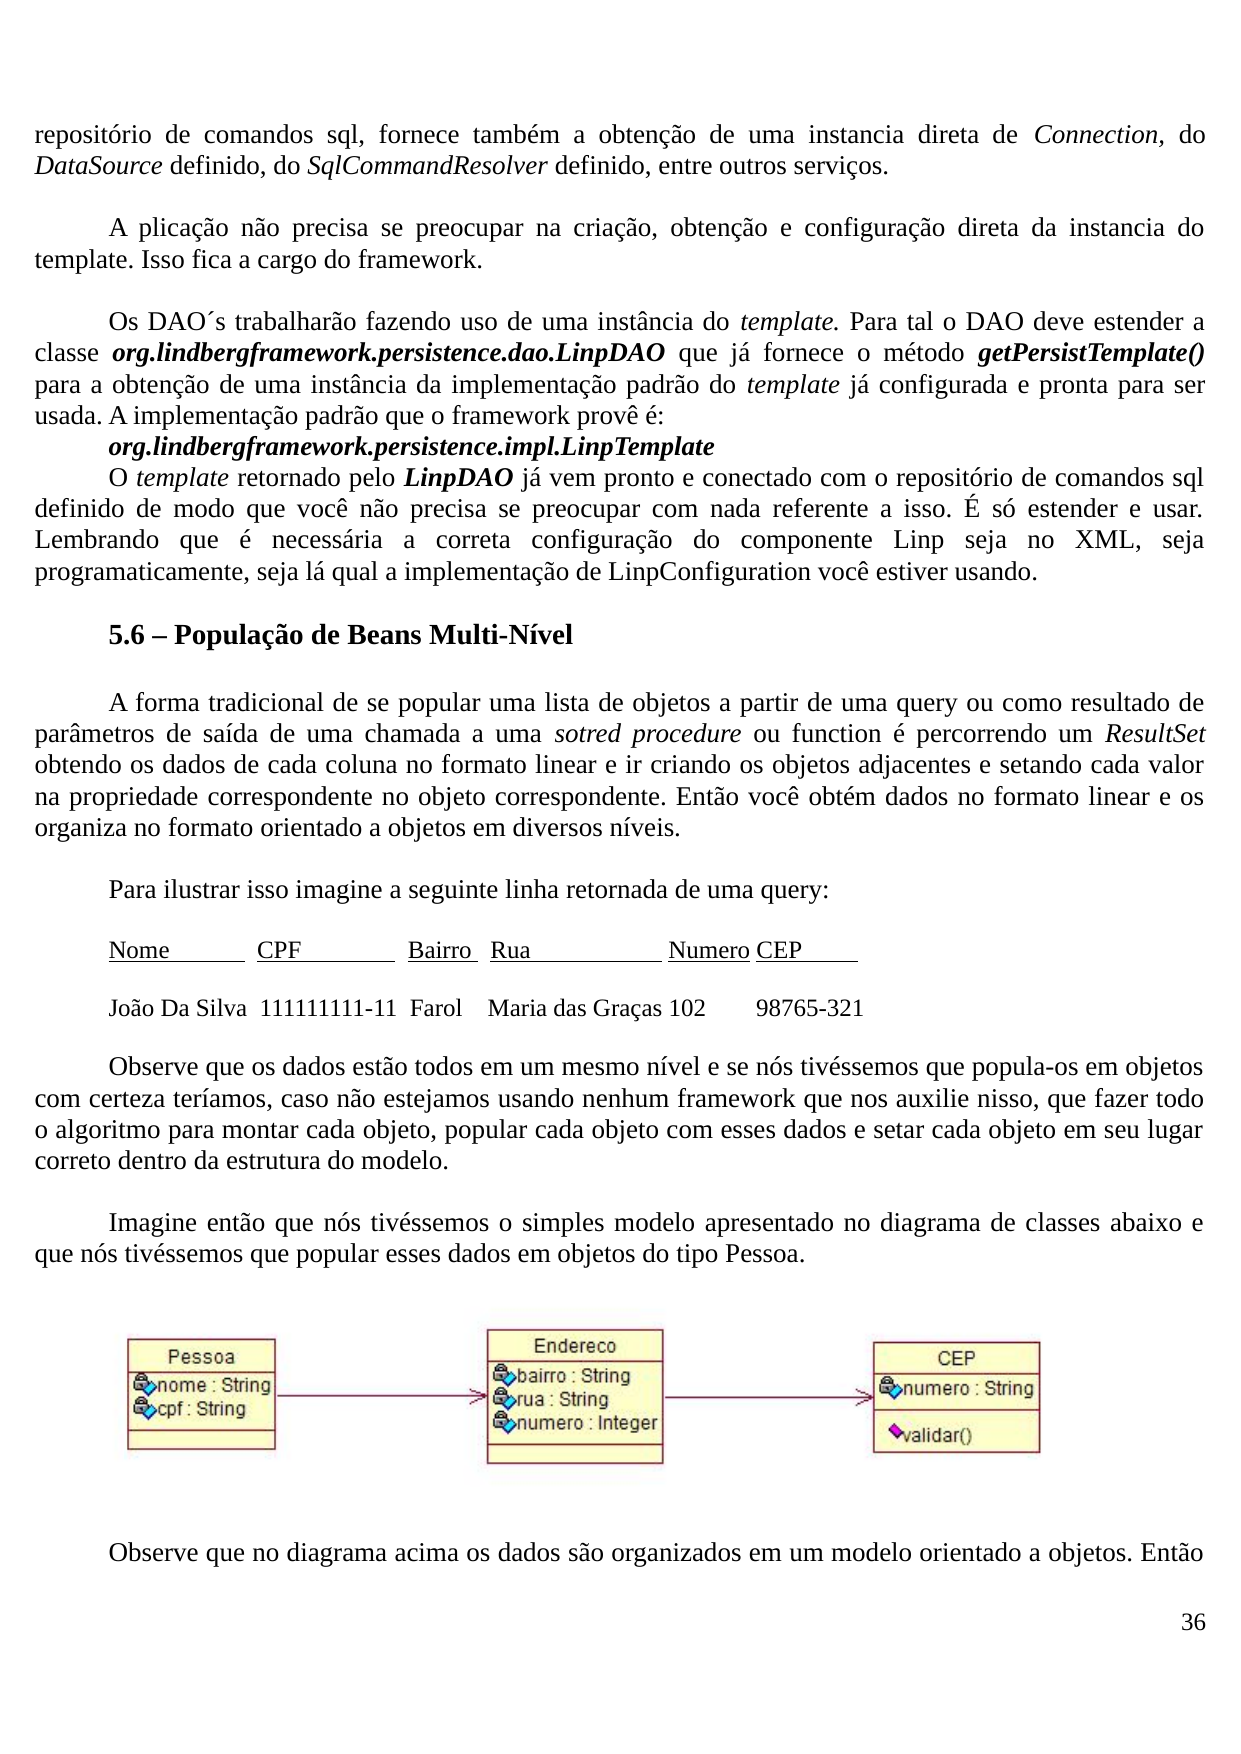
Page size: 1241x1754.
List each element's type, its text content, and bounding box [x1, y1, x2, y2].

text A forma tradicional de se popular uma lista de objetos a partir de uma query ou como resultado de parâmetros de saída de uma chamada a uma sotred procedure ou function é percorrendo um ResultSet obtendo os dados de cada coluna no formato linear e ir criando os objetos adjacentes e setando cada valor na propriedade correspondente no objeto correspondente. Então você obtém dados no formato linear e os organiza no formato orientado a objetos em diversos níveis. [34, 684, 1206, 842]
text Nome CPF Bairro Rua Numero CEP [34, 936, 1206, 964]
text Imagine então que nós tivéssemos o simples modelo apresentado no diagrama de classes abaixo e que nós tivéssemos que popular esses dados em objetos do tipo Pessoa. [34, 1206, 1206, 1268]
text O template retornado pelo LinpDAO já vem pronto e conectado com o repositório de comandos sql definido de modo que você não precisa se preocupar com nada referente a isso. É só estender e usar. Lembrando que é necessária a correta configuração do componente Linp seja no XML, seja programaticamente, seja lá qual a implementação de LinpConfiguration você estiver usando. [34, 461, 1206, 586]
text João Da Silva 111111111-11 Farol Maria das Graças 102 98765-321 [34, 993, 1206, 1022]
picture [65, 1284, 1147, 1505]
text org.lindbergframework.persistence.impl.LinpTemplate [34, 430, 1206, 461]
text Para ilustrar isso imagine a seguinte linha retornada de uma query: [34, 873, 1206, 904]
text Observe que os dados estão todos em um mesmo nível e se nós tivéssemos que popula-os em objetos com certeza teríamos, caso não estejamos usando nenhum framework que nos auxilie nisso, que fazer todo o algoritmo para montar cada objeto, popular cada objeto com esses dados e setar cada objeto em seu lugar correto dentro da estrutura do modelo. [34, 1051, 1206, 1175]
text 5.6 – População de Beans Multi-Nível [34, 617, 1206, 650]
text repositório de comandos sql, fornece também a obtenção de uma instancia direta de Connection, do DataSource definido, do SqlCommandResolver definido, entre outros serviços. [34, 118, 1206, 180]
text Observe que no diagrama acima os dados são organizados em um modelo orientado a objetos. Então [34, 1536, 1206, 1567]
text A plicação não precisa se preocupar na criação, obtenção e configuração direta da instancia do template. Isso fica a cargo do framework. [34, 212, 1206, 274]
text Os DAO´s trabalharão fazendo uso de uma instância do template. Para tal o DAO deve estender a classe org.lindbergframework.persistence.dao.LinpDAO que já fornece o método getPersistTemplate() para a obtenção de uma instância da implementação padrão do template já configurada e pronta para ser usada. A implementação padrão que o framework provê é: [34, 305, 1206, 430]
